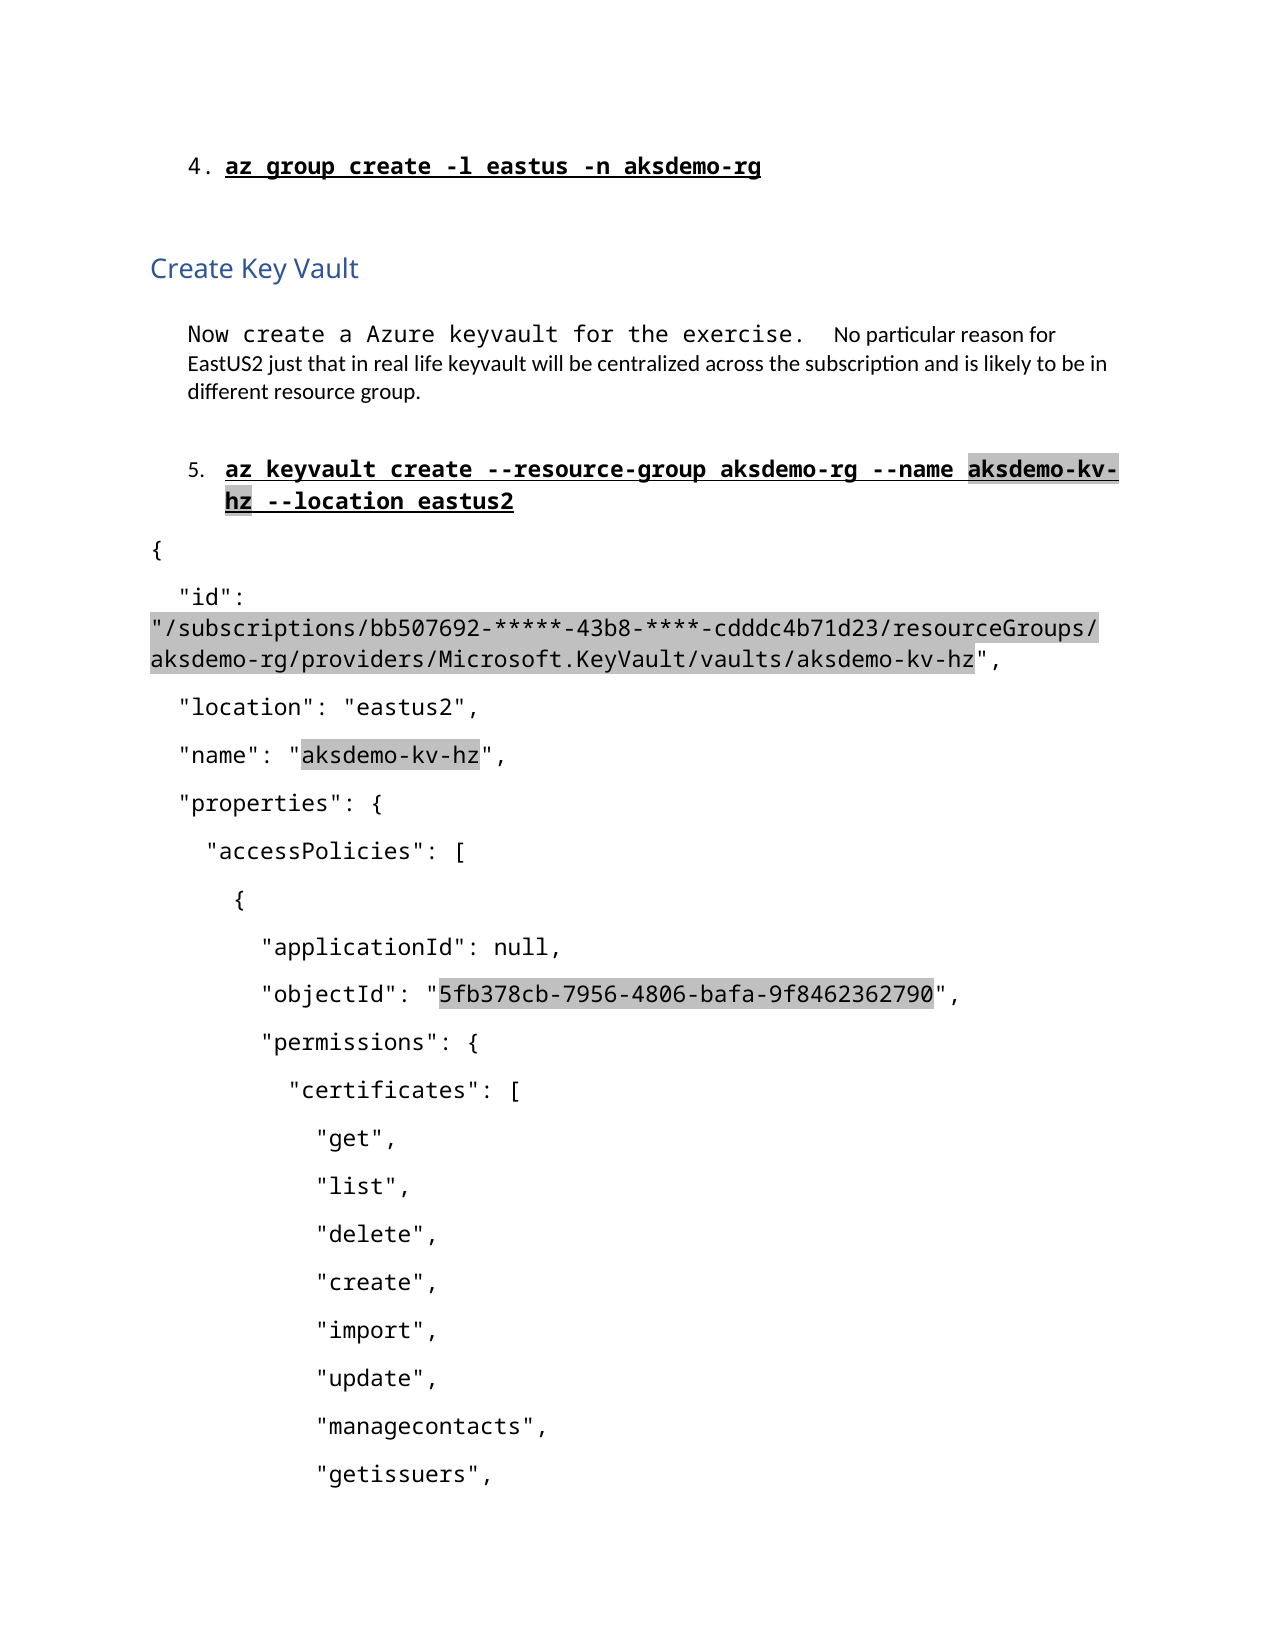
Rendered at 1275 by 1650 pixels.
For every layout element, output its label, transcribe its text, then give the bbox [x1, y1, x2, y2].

text "delete", [150, 1218, 1125, 1249]
text "create", [150, 1266, 1125, 1297]
list az keyvault create --resource-group aksdemo-rg --name aksdemo-kv-hz --location eastus2 [187, 453, 1125, 516]
text "location": "eastus2", [150, 691, 1125, 722]
text "permissions": { [150, 1026, 1125, 1057]
text "update", [150, 1362, 1125, 1393]
text "applicationId": null, [150, 930, 1125, 962]
text "name": "aksdemo-kv-hz", [150, 739, 1125, 770]
text "list", [150, 1170, 1125, 1201]
text "import", [150, 1314, 1125, 1345]
text "getissuers", [150, 1457, 1125, 1489]
text { [150, 532, 1125, 564]
list az group create -l eastus -n aksdemo-rg [187, 150, 1125, 181]
text "id": "/subscriptions/bb507692-*****-43b8-****-cdddc4b71d23/resourceGroups/aksdemo-rg/providers/Microsoft.KeyVault/vaults/aksdemo-kv-hz", [150, 580, 1125, 674]
text "managecontacts", [150, 1409, 1125, 1441]
text "get", [150, 1122, 1125, 1153]
subtitle Create Key Vault [150, 250, 1125, 287]
text { [150, 882, 1125, 914]
text "objectId": "5fb378cb-7956-4806-bafa-9f8462362790", [150, 978, 1125, 1009]
text "properties": { [150, 787, 1125, 818]
text "accessPolicies": [ [150, 834, 1125, 866]
text Now create a Azure keyvault for the exercise. No particular reason for EastUS2 just that in real life keyvault will be centralized across the subscription and is likely to be in different resource group. [187, 318, 1125, 405]
text "certificates": [ [150, 1074, 1125, 1105]
